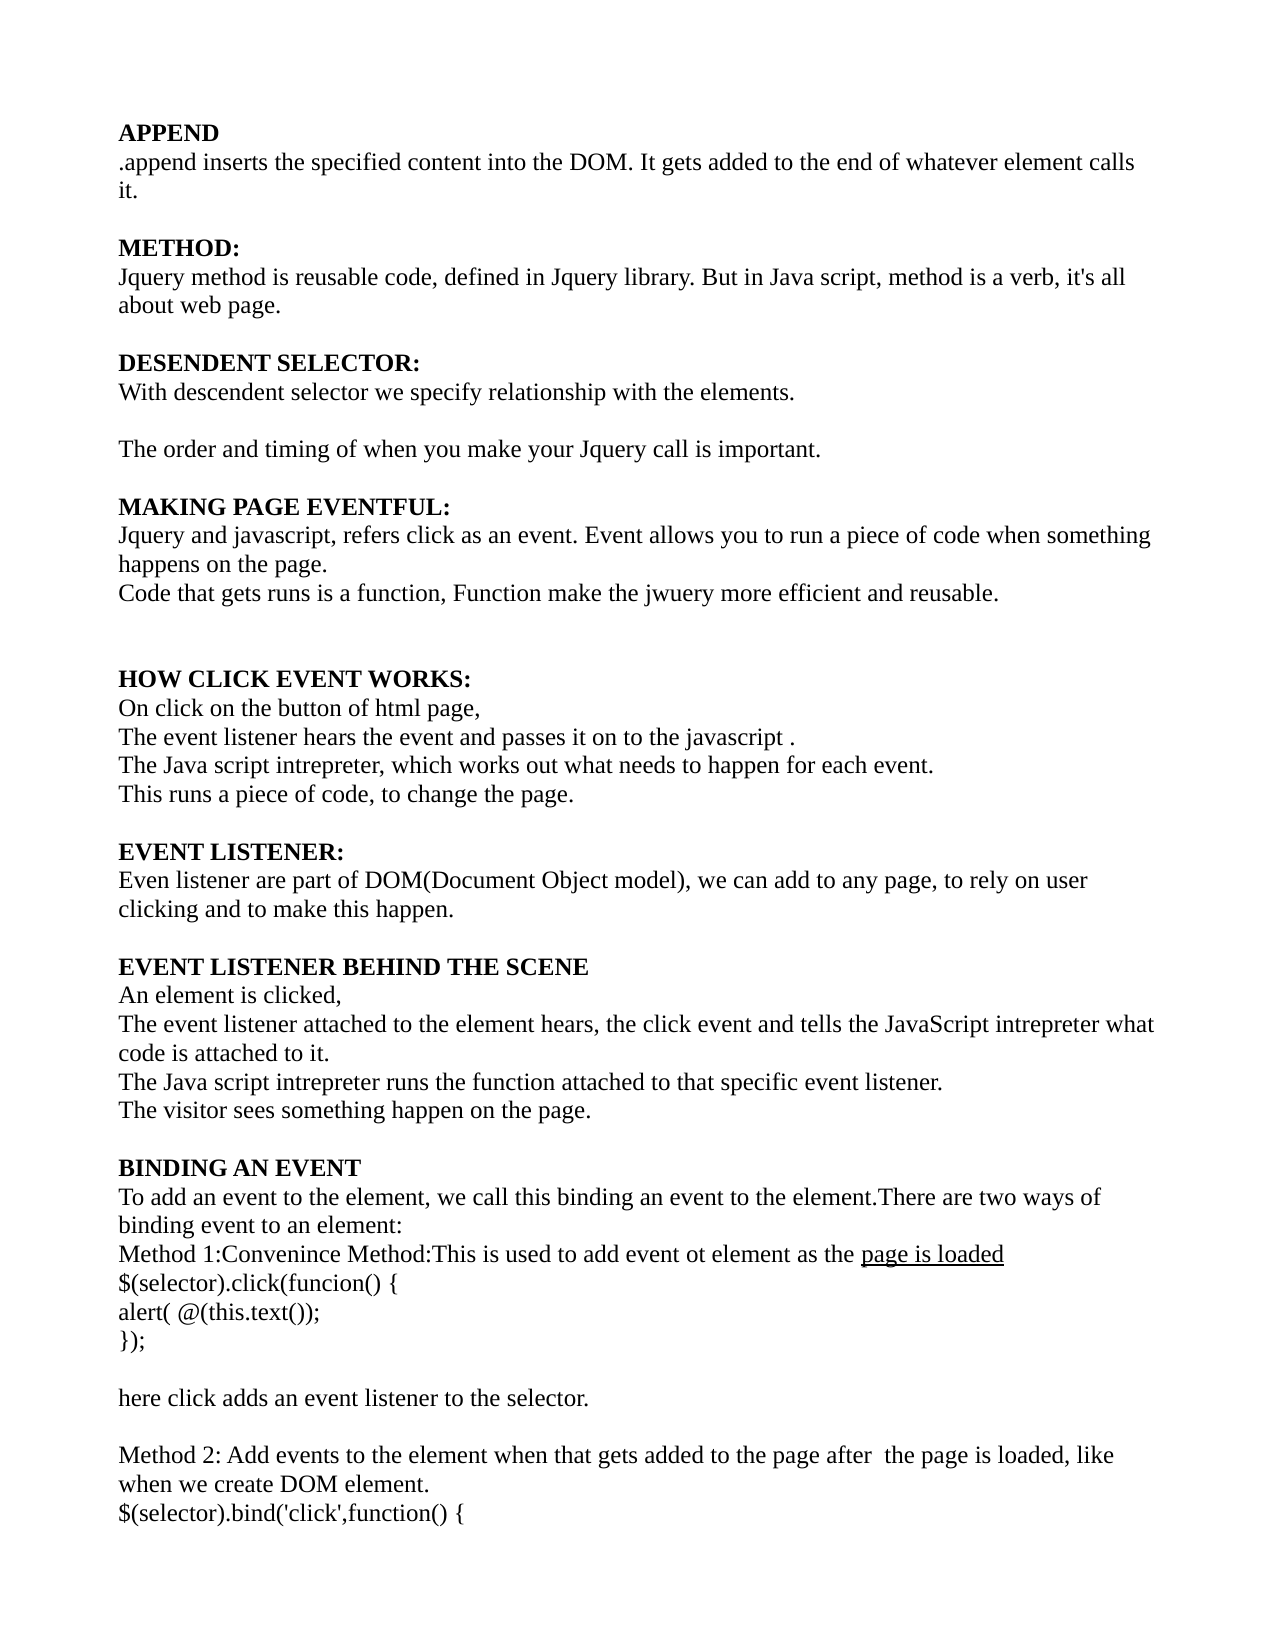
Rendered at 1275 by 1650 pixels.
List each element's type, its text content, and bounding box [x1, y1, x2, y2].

text Even listener are part of DOM(Document Object model), we can add to any page, to rely on user clicking and to make this happen. [118, 866, 1157, 923]
text EVENT LISTENER BEHIND THE SCENE [118, 952, 1157, 981]
text }); [118, 1326, 1157, 1354]
text An element is clicked, [118, 981, 1157, 1009]
text With descendent selector we specify relationship with the elements. [118, 377, 1157, 406]
text BINDING AN EVENT [118, 1153, 1157, 1182]
text $(selector).click(funcion() { [118, 1268, 1157, 1297]
text METHOD: [118, 233, 1157, 262]
text The visitor sees something happen on the page. [118, 1096, 1157, 1124]
text The Java script intrepreter runs the function attached to that specific event listener. [118, 1067, 1157, 1096]
text On click on the button of html page, [118, 693, 1157, 722]
text DESENDENT SELECTOR: [118, 348, 1157, 377]
text Jquery and javascript, refers click as an event. Event allows you to run a piece of code when something happens on the page. [118, 521, 1157, 578]
text HOW CLICK EVENT WORKS: [118, 664, 1157, 693]
text here click adds an event listener to the selector. [118, 1383, 1157, 1412]
text The Java script intrepreter, which works out what needs to happen for each event. [118, 751, 1157, 779]
text This runs a piece of code, to change the page. [118, 779, 1157, 808]
text APPEND [118, 118, 1157, 147]
text The order and timing of when you make your Jquery call is important. [118, 434, 1157, 463]
text MAKING PAGE EVENTFUL: [118, 492, 1157, 521]
text Method 1:Convenince Method:This is used to add event ot element as the page is loaded [118, 1239, 1157, 1268]
text .append inserts the specified content into the DOM. It gets added to the end of whatever element calls it. [118, 147, 1157, 204]
text $(selector).bind('click',function() { [118, 1498, 1157, 1527]
text To add an event to the element, we call this binding an event to the element.There are two ways of binding event to an element: [118, 1182, 1157, 1239]
text The event listener hears the event and passes it on to the javascript . [118, 722, 1157, 751]
text The event listener attached to the element hears, the click event and tells the JavaScript intrepreter what code is attached to it. [118, 1009, 1157, 1067]
text alert( @(this.text()); [118, 1297, 1157, 1326]
text Method 2: Add events to the element when that gets added to the page after the page is loaded, like when we create DOM element. [118, 1441, 1157, 1498]
text Code that gets runs is a function, Function make the jwuery more efficient and reusable. [118, 578, 1157, 607]
text EVENT LISTENER: [118, 837, 1157, 866]
text Jquery method is reusable code, defined in Jquery library. But in Java script, method is a verb, it's all about web page. [118, 262, 1157, 319]
